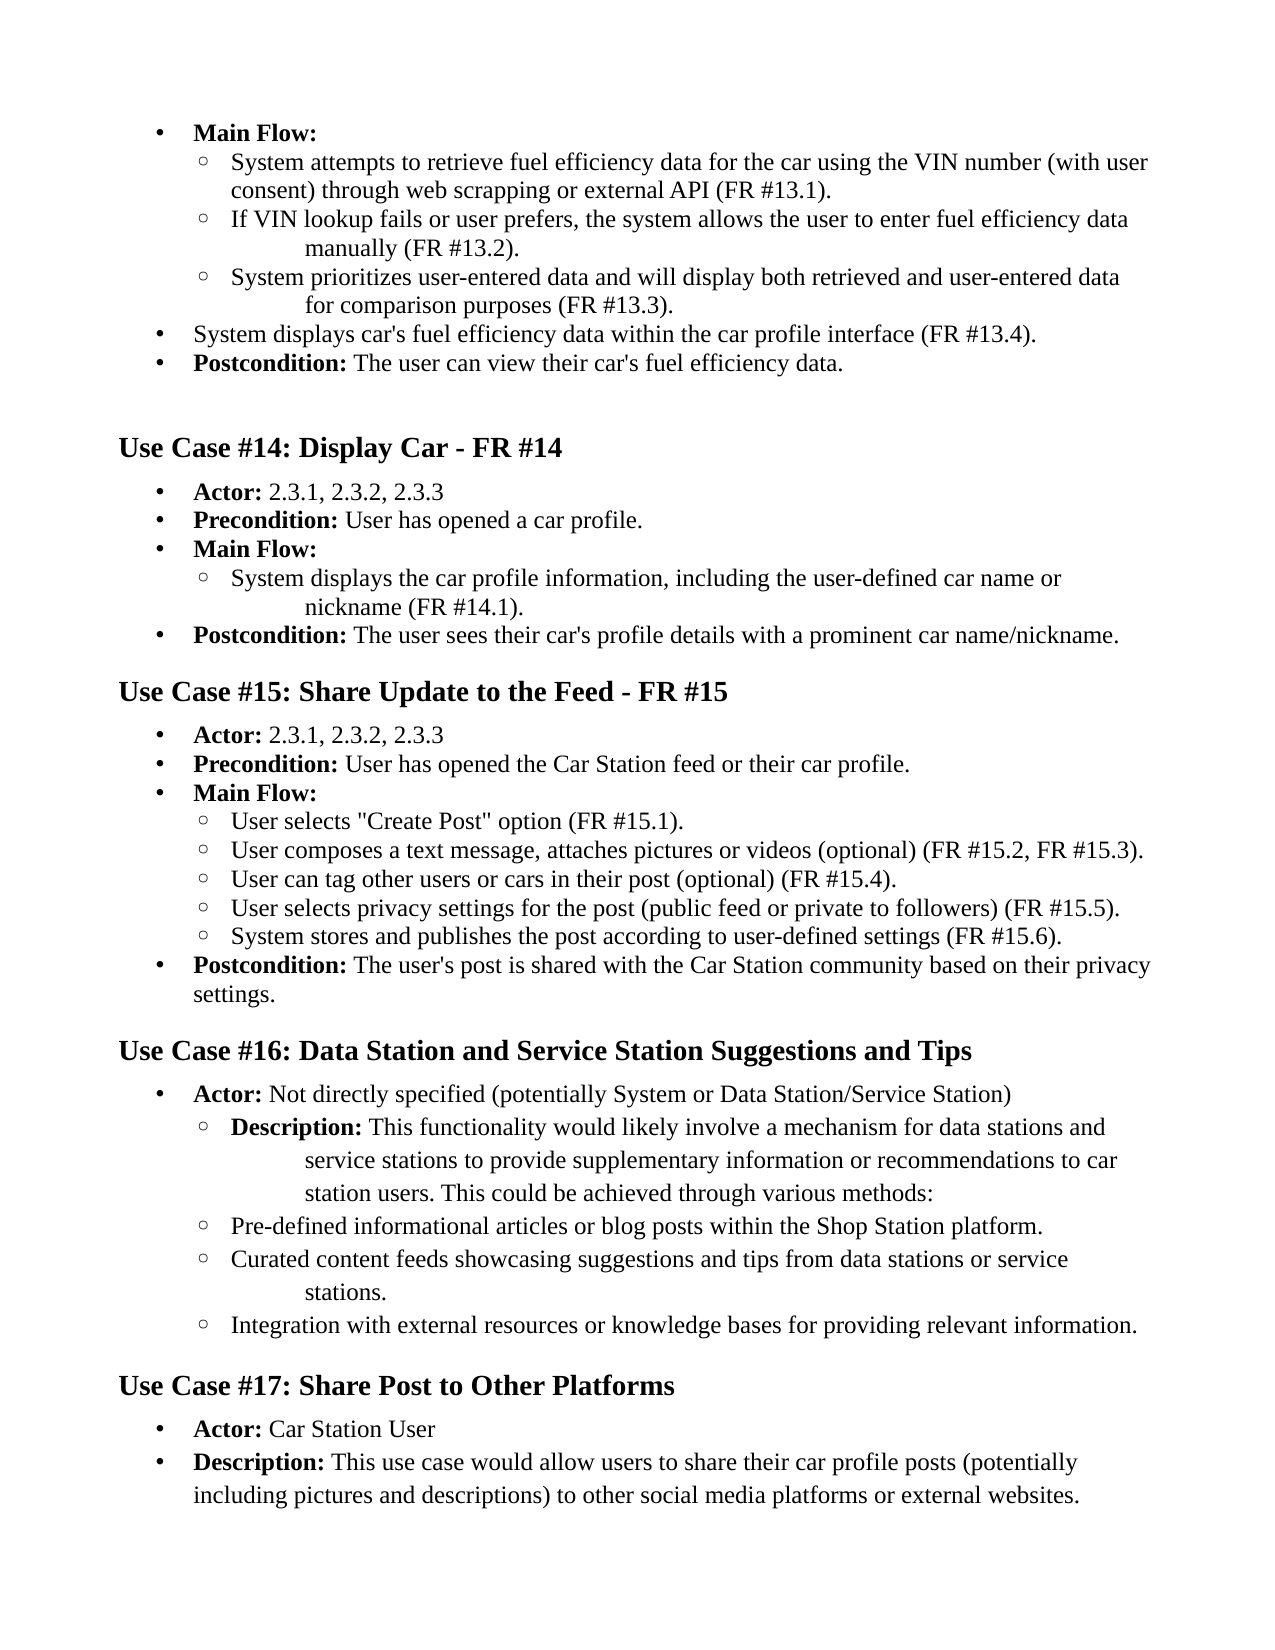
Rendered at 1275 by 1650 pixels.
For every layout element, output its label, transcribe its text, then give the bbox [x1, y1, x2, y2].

list User selects "Create Post" option (FR #15.1). [193, 806, 1157, 835]
list System stores and publishes the post according to user-defined settings (FR #15.6). [193, 921, 1157, 950]
list Actor: Car Station User [156, 1414, 1157, 1443]
list Actor: 2.3.1, 2.3.2, 2.3.3 [156, 477, 1157, 505]
subtitle Use Case #16: Data Station and Service Station Suggestions and Tips [118, 1033, 1157, 1066]
list Main Flow: [156, 778, 1157, 806]
list System displays the car profile information, including the user-defined car name or nickname (FR #14.1). [193, 563, 1157, 620]
list Actor: Not directly specified (potentially System or Data Station/Service Station) [156, 1079, 1157, 1107]
list If VIN lookup fails or user prefers, the system allows the user to enter fuel efficiency data manually (FR #13.2). [193, 204, 1157, 262]
list Curated content feeds showcasing suggestions and tips from data stations or service stations. [193, 1244, 1157, 1306]
list User selects privacy settings for the post (public feed or private to followers) (FR #15.5). [193, 893, 1157, 921]
list Actor: 2.3.1, 2.3.2, 2.3.3 [156, 720, 1157, 749]
list Precondition: User has opened a car profile. [156, 505, 1157, 534]
list User can tag other users or cars in their post (optional) (FR #15.4). [193, 864, 1157, 893]
list Integration with external resources or knowledge bases for providing relevant information. [193, 1310, 1157, 1339]
list Main Flow: [156, 534, 1157, 563]
list System displays car's fuel efficiency data within the car profile interface (FR #13.4). [156, 319, 1157, 348]
list Description: This use case would allow users to share their car profile posts (potentially including pictures and descriptions) to other social media platforms or external websites. [156, 1447, 1157, 1509]
list System attempts to retrieve fuel efficiency data for the car using the VIN number (with user consent) through web scrapping or external API (FR #13.1). [193, 147, 1157, 204]
list Precondition: User has opened the Car Station feed or their car profile. [156, 749, 1157, 778]
list Postcondition: The user's post is shared with the Car Station community based on their privacy settings. [156, 950, 1157, 1008]
subtitle Use Case #17: Share Post to Other Platforms [118, 1368, 1157, 1401]
subtitle Use Case #14: Display Car - FR #14 [118, 431, 1157, 464]
list Pre-defined informational articles or blog posts within the Shop Station platform. [193, 1211, 1157, 1239]
list Postcondition: The user sees their car's profile details with a prominent car name/nickname. [156, 620, 1157, 649]
subtitle Use Case #15: Share Update to the Feed - FR #15 [118, 674, 1157, 708]
list Postcondition: The user can view their car's fuel efficiency data. [156, 348, 1157, 377]
list User composes a text message, attaches pictures or videos (optional) (FR #15.2, FR #15.3). [193, 835, 1157, 864]
list System prioritizes user-entered data and will display both retrieved and user-entered data for comparison purposes (FR #13.3). [193, 262, 1157, 319]
list Description: This functionality would likely involve a mechanism for data stations and service stations to provide supplementary information or recommendations to car station users. This could be achieved through various methods: [193, 1112, 1157, 1207]
list Main Flow: [156, 118, 1157, 147]
